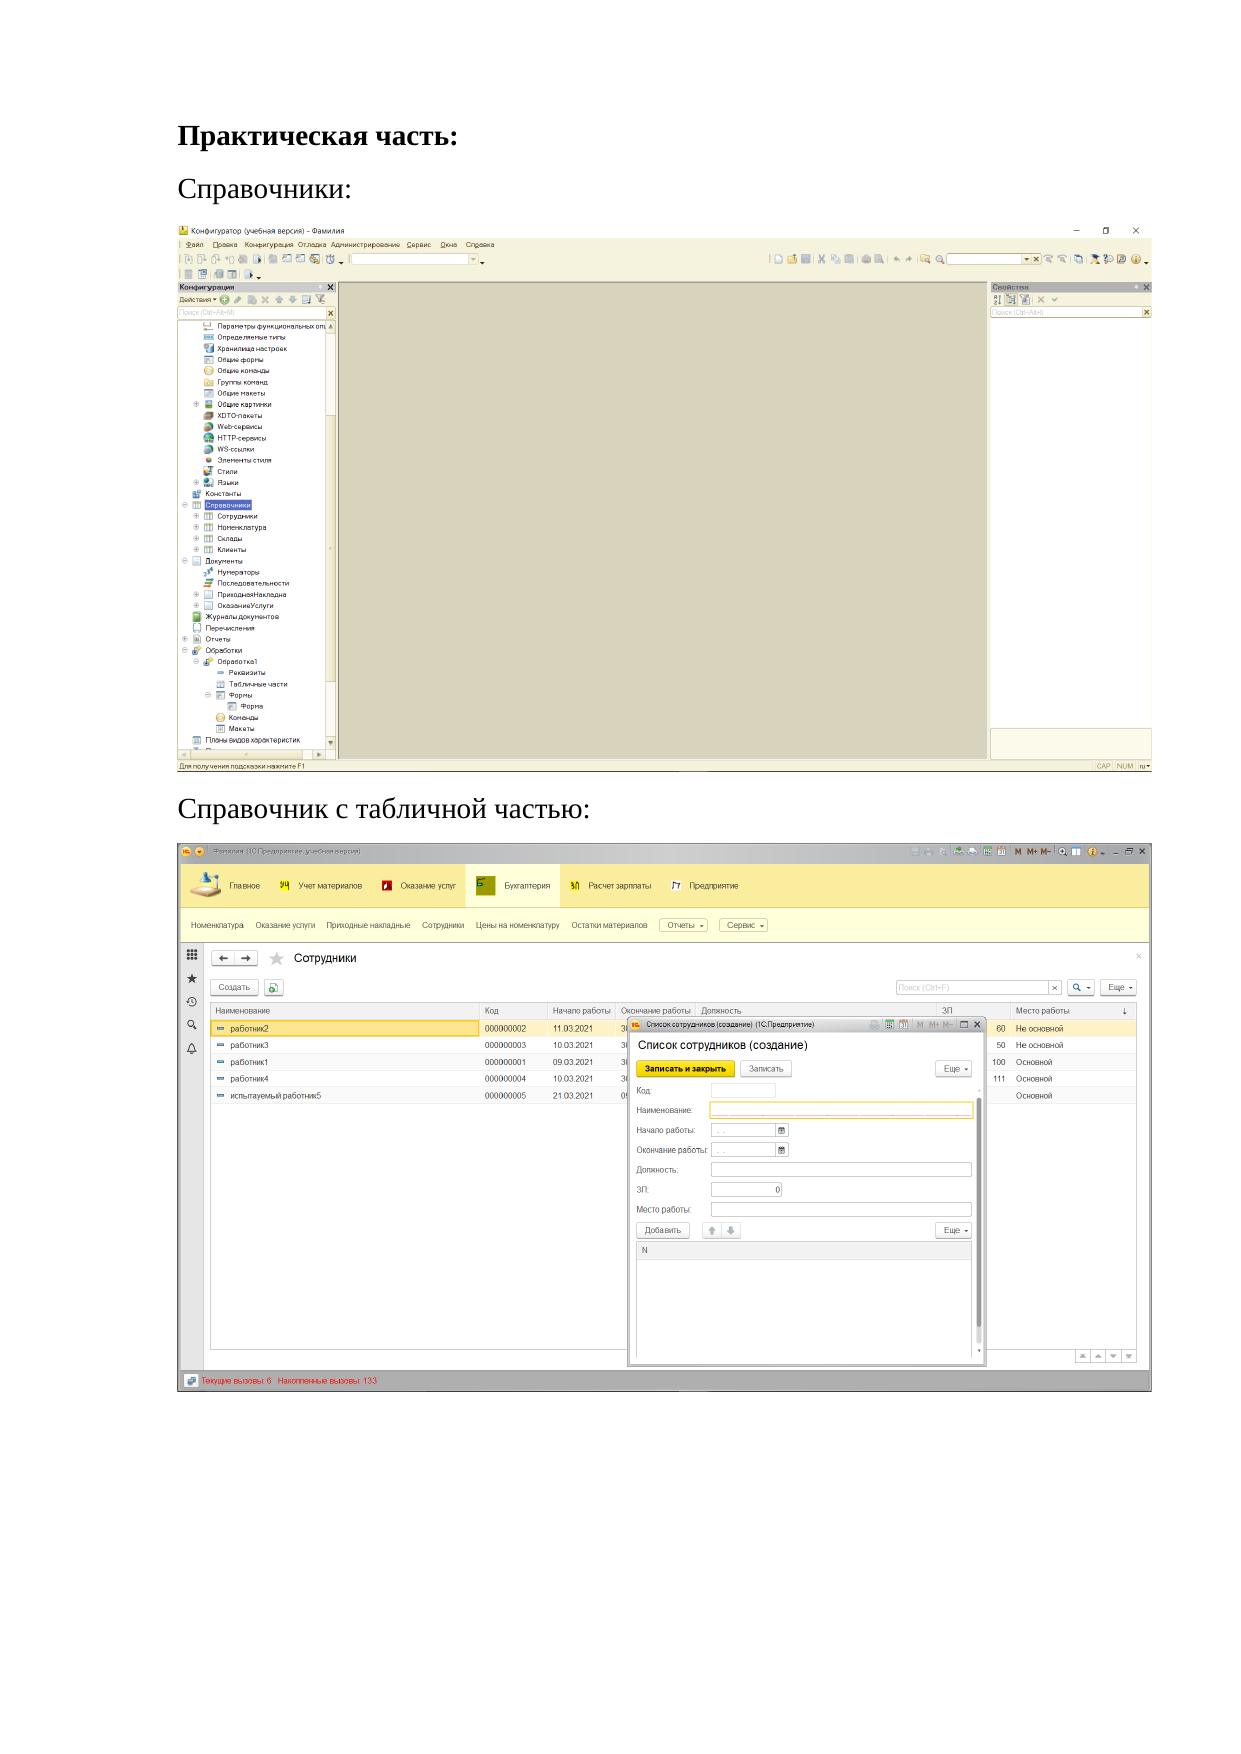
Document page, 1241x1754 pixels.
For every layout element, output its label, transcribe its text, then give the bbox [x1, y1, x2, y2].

text Справочник с табличной частью: [177, 791, 1152, 824]
picture [177, 223, 1152, 772]
picture [177, 843, 1152, 1392]
text Справочники: [177, 171, 1152, 204]
text Практическая часть: [177, 118, 1152, 152]
